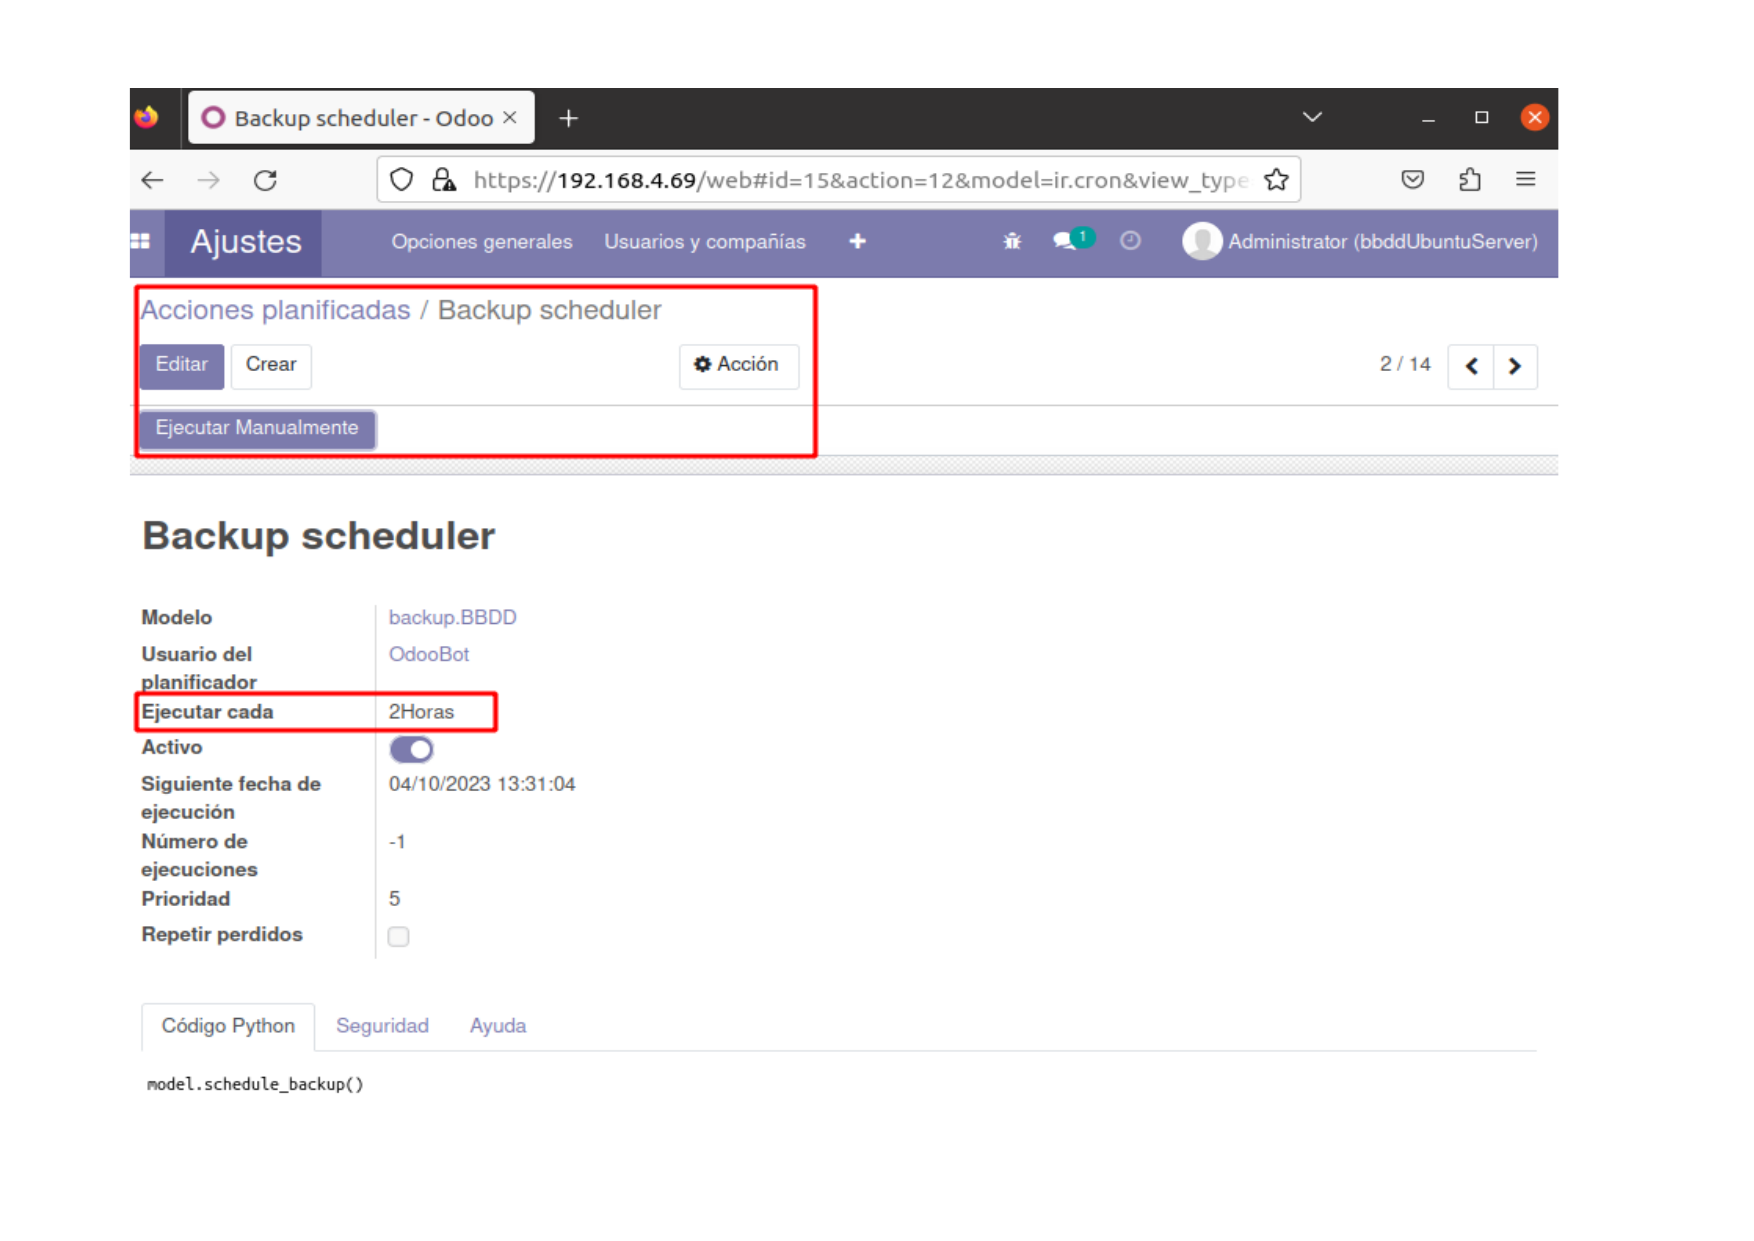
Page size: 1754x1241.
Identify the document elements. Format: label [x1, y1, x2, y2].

picture [129, 88, 1559, 1158]
